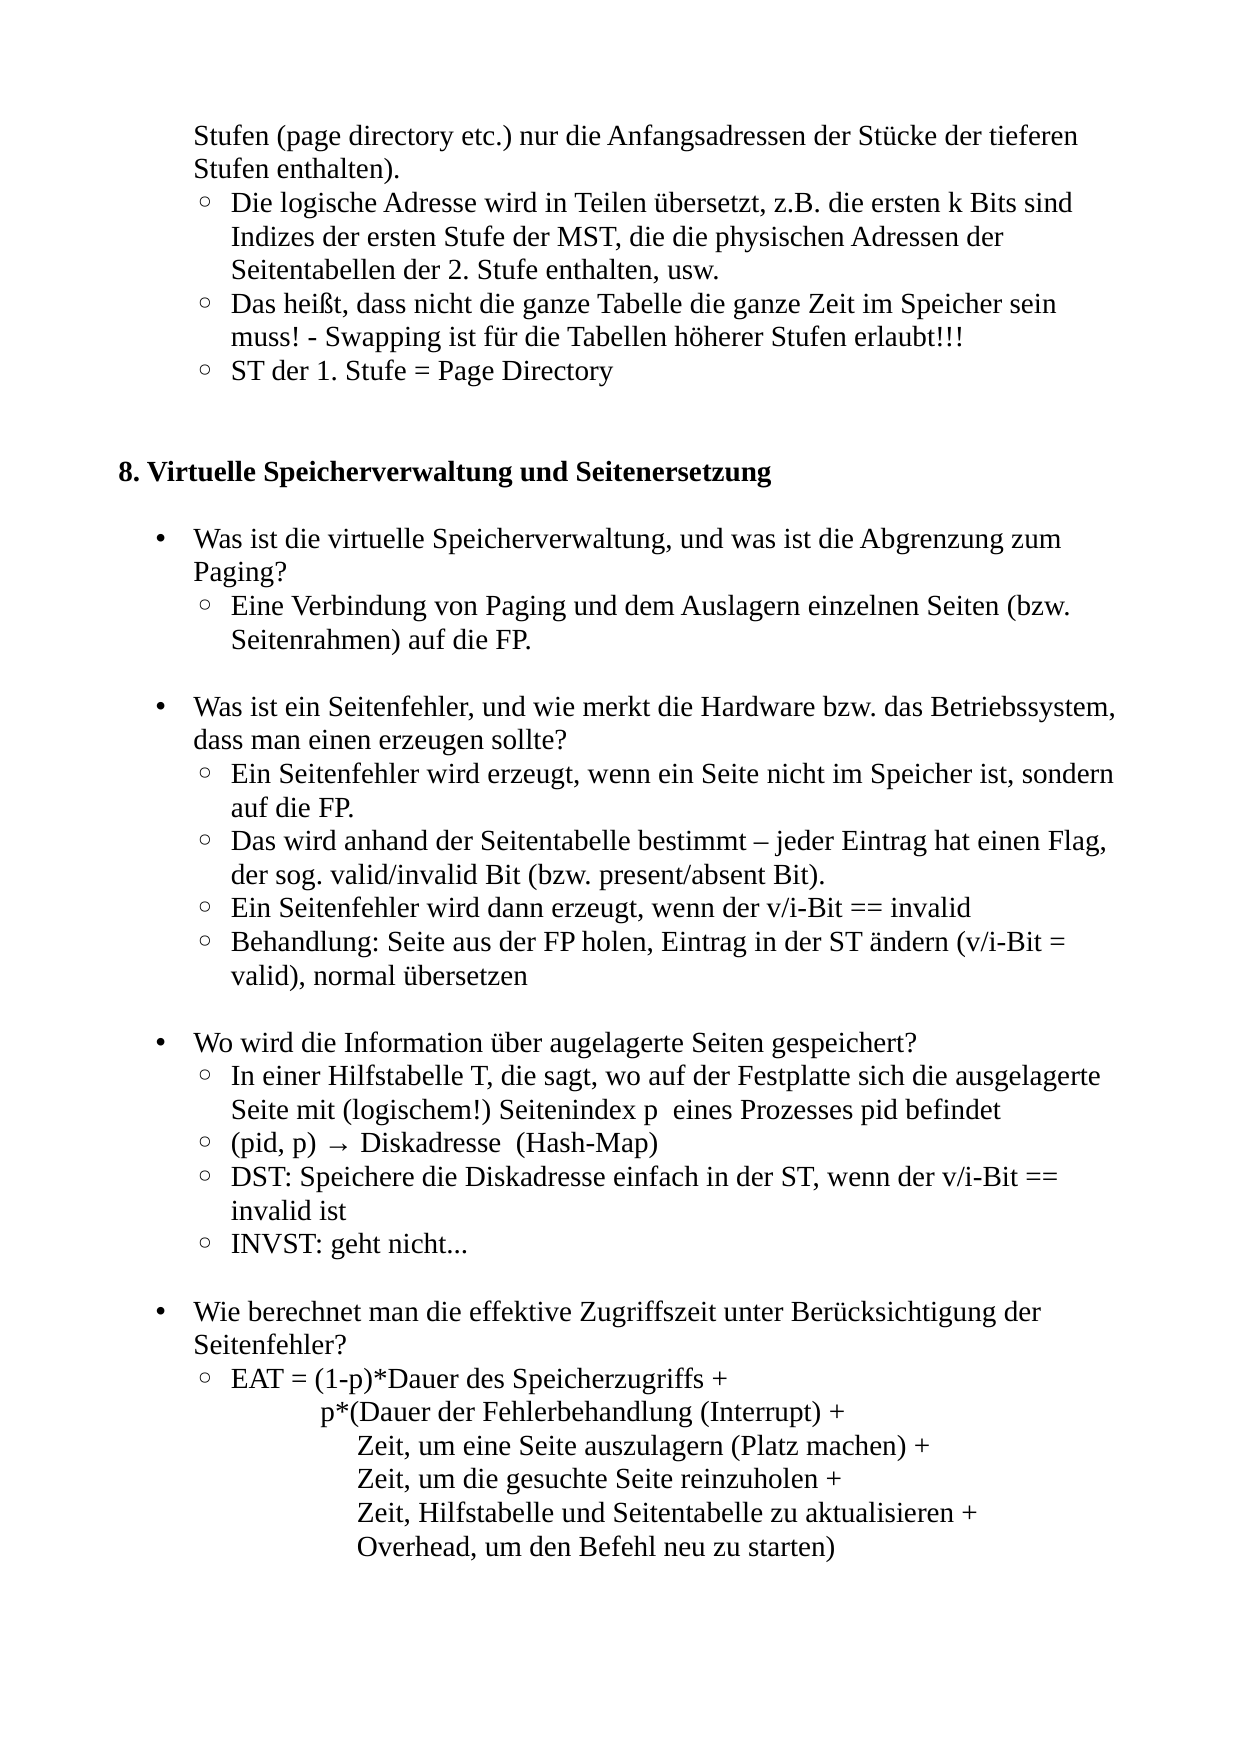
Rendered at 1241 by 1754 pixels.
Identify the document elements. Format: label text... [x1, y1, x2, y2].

list ST der 1. Stufe = Page Directory [193, 353, 1122, 387]
text 8. Virtuelle Speicherverwaltung und Seitenersetzung [118, 454, 1122, 487]
list Die logische Adresse wird in Teilen übersetzt, z.B. die ersten k Bits sind Indizes der ersten Stufe der MST, die die physischen Adressen der Seitentabellen der 2. Stufe enthalten, usw. [193, 185, 1122, 286]
list Zeit, um die gesuchte Seite reinzuholen + [268, 1462, 1122, 1495]
list Eine Verbindung von Paging und dem Auslagern einzelnen Seiten (bzw. Seitenrahmen) auf die FP. [193, 588, 1122, 655]
list DST: Speichere die Diskadresse einfach in der ST, wenn der v/i-Bit == invalid ist [193, 1159, 1122, 1226]
list (pid, p) → Diskadresse (Hash-Map) [193, 1126, 1122, 1159]
list Ein Seitenfehler wird erzeugt, wenn ein Seite nicht im Speicher ist, sondern auf die FP. [193, 756, 1122, 823]
list Das wird anhand der Seitentabelle bestimmt – jeder Eintrag hat einen Flag, der sog. valid/invalid Bit (bzw. present/absent Bit). [193, 823, 1122, 890]
list In einer Hilfstabelle T, die sagt, wo auf der Festplatte sich die ausgelagerte Seite mit (logischem!) Seitenindex p eines Prozesses pid befindet [193, 1058, 1122, 1126]
list p*(Dauer der Fehlerbehandlung (Interrupt) + [268, 1394, 1122, 1428]
list Overhead, um den Befehl neu zu starten) [268, 1529, 1122, 1562]
list Ein Seitenfehler wird dann erzeugt, wenn der v/i-Bit == invalid [193, 890, 1122, 924]
list INVST: geht nicht... [193, 1226, 1122, 1260]
list EAT = (1-p)*Dauer des Speicherzugriffs + [193, 1361, 1122, 1394]
list Behandlung: Seite aus der FP holen, Eintrag in der ST ändern (v/i-Bit = valid), normal übersetzen [193, 924, 1122, 991]
list Stufen (page directory etc.) nur die Anfangsadressen der Stücke der tieferen Stufen enthalten). [156, 118, 1122, 185]
list Wo wird die Information über augelagerte Seiten gespeichert? [156, 1025, 1122, 1058]
list Das heißt, dass nicht die ganze Tabelle die ganze Zeit im Speicher sein muss! - Swapping ist für die Tabellen höherer Stufen erlaubt!!! [193, 286, 1122, 353]
list Zeit, um eine Seite auszulagern (Platz machen) + [268, 1428, 1122, 1462]
list Was ist die virtuelle Speicherverwaltung, und was ist die Abgrenzung zum Paging? [156, 521, 1122, 588]
list Was ist ein Seitenfehler, und wie merkt die Hardware bzw. das Betriebssystem, dass man einen erzeugen sollte? [156, 689, 1122, 756]
list Wie berechnet man die effektive Zugriffszeit unter Berücksichtigung der Seitenfehler? [156, 1294, 1122, 1361]
list Zeit, Hilfstabelle und Seitentabelle zu aktualisieren + [268, 1495, 1122, 1529]
text  [118, 487, 1122, 521]
